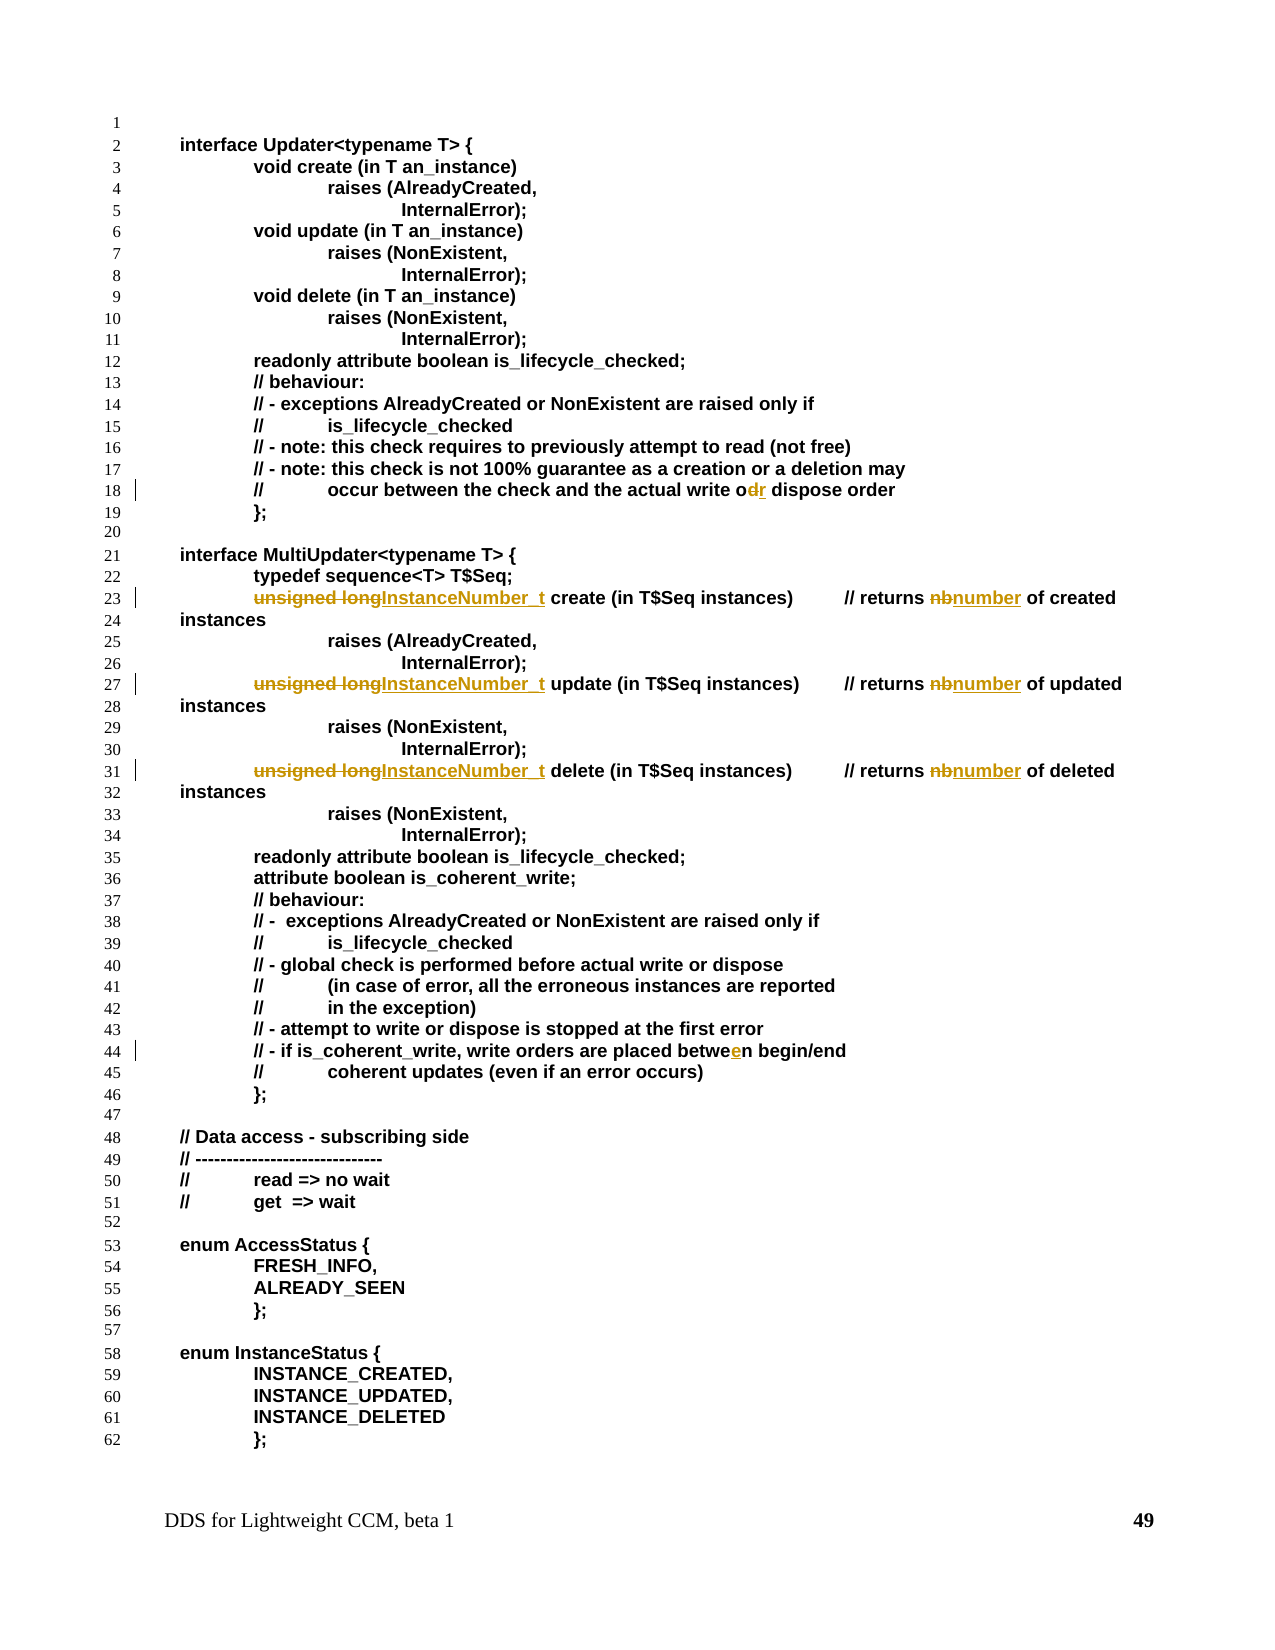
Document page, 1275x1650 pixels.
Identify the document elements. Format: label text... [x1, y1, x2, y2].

text // occur between the check and the actual write or dispose order [179, 479, 1200, 501]
text raises (NonExistent, [179, 307, 1200, 328]
text // ------------------------------ [179, 1147, 1200, 1169]
text // Data access - subscribing side [179, 1126, 1200, 1147]
text enum AccessStatus { [179, 1234, 1200, 1255]
text InternalError); [179, 652, 1200, 673]
text readonly attribute boolean is_lifecycle_checked; [179, 846, 1200, 867]
text // get => wait [179, 1191, 1200, 1212]
text interface Updater<typename T> { [179, 134, 1200, 156]
text INSTANCE_CREATED, [179, 1363, 1200, 1385]
text }; [179, 1298, 1200, 1320]
text void update (in T an_instance) [179, 220, 1200, 242]
text // behaviour: [179, 371, 1200, 393]
text // - global check is performed before actual write or dispose [179, 953, 1200, 975]
text }; [179, 501, 1200, 522]
text raises (NonExistent, [179, 802, 1200, 824]
text raises (AlreadyCreated, [179, 177, 1200, 199]
text // - attempt to write or dispose is stopped at the first error [179, 1018, 1200, 1040]
text void create (in T an_instance) [179, 156, 1200, 177]
text InternalError); [179, 824, 1200, 846]
text // is_lifecycle_checked [179, 414, 1200, 436]
text void delete (in T an_instance) [179, 285, 1200, 307]
text }; [179, 1083, 1200, 1104]
text // - note: this check requires to previously attempt to read (not free) [179, 436, 1200, 457]
text ALREADY_SEEN [179, 1277, 1200, 1298]
text // (in case of error, all the erroneous instances are reported [179, 975, 1200, 997]
text InternalError); [179, 199, 1200, 220]
text raises (AlreadyCreated, [179, 630, 1200, 652]
text // coherent updates (even if an error occurs) [179, 1061, 1200, 1083]
text raises (NonExistent, [179, 716, 1200, 738]
text attribute boolean is_coherent_write; [179, 867, 1200, 889]
text InstanceNumber_t delete (in T$Seq instances) // returns number of deleted instances [179, 759, 1200, 802]
text InstanceNumber_t create (in T$Seq instances) // returns number of created instances [179, 587, 1200, 630]
text // read => no wait [179, 1169, 1200, 1191]
text InternalError); [179, 263, 1200, 285]
text INSTANCE_UPDATED, [179, 1385, 1200, 1406]
text InternalError); [179, 738, 1200, 759]
text INSTANCE_DELETED [179, 1406, 1200, 1428]
text // - if is_coherent_write, write orders are placed between begin/end [179, 1040, 1200, 1061]
text interface MultiUpdater<typename T> { [179, 544, 1200, 565]
text // in the exception) [179, 997, 1200, 1018]
text // behaviour: [179, 889, 1200, 910]
text InstanceNumber_t update (in T$Seq instances) // returns number of updated instances [179, 673, 1200, 716]
text raises (NonExistent, [179, 242, 1200, 263]
text }; [179, 1428, 1200, 1449]
text FRESH_INFO, [179, 1255, 1200, 1277]
text // is_lifecycle_checked [179, 932, 1200, 953]
text InternalError); [179, 328, 1200, 350]
text // - note: this check is not 100% guarantee as a creation or a deletion may [179, 457, 1200, 479]
text readonly attribute boolean is_lifecycle_checked; [179, 350, 1200, 371]
text enum InstanceStatus { [179, 1342, 1200, 1363]
text // - exceptions AlreadyCreated or NonExistent are raised only if [179, 910, 1200, 932]
text typedef sequence<T> T$Seq; [179, 565, 1200, 587]
text // - exceptions AlreadyCreated or NonExistent are raised only if [179, 393, 1200, 414]
